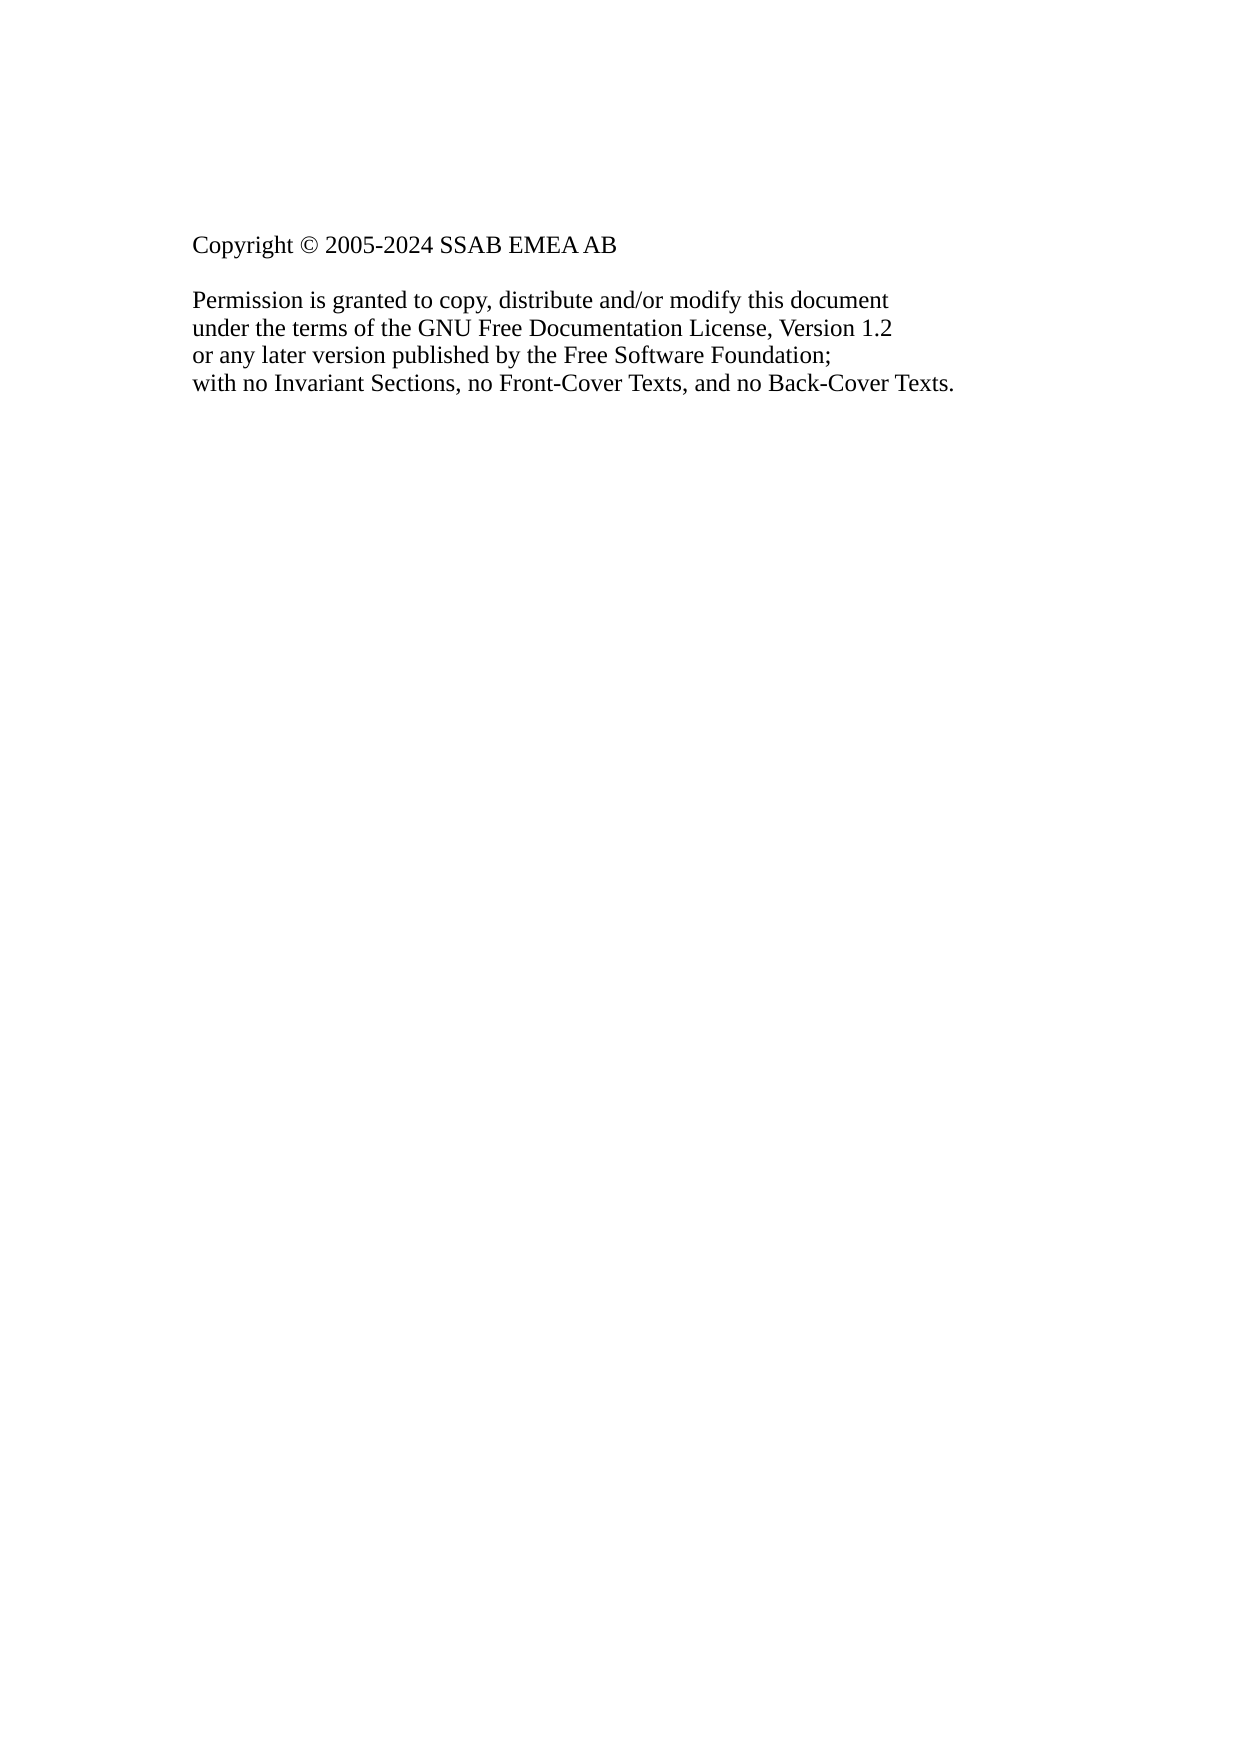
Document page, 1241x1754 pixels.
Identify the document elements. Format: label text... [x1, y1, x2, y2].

text Copyright © 2005-2024 SSAB EMEA AB [118, 231, 1122, 258]
text with no Invariant Sections, no Front-Cover Texts, and no Back-Cover Texts. [118, 369, 1122, 397]
text or any later version published by the Free Software Foundation; [118, 342, 1122, 369]
text Permission is granted to copy, distribute and/or modify this document [118, 286, 1122, 314]
text under the terms of the GNU Free Documentation License, Version 1.2 [118, 314, 1122, 342]
